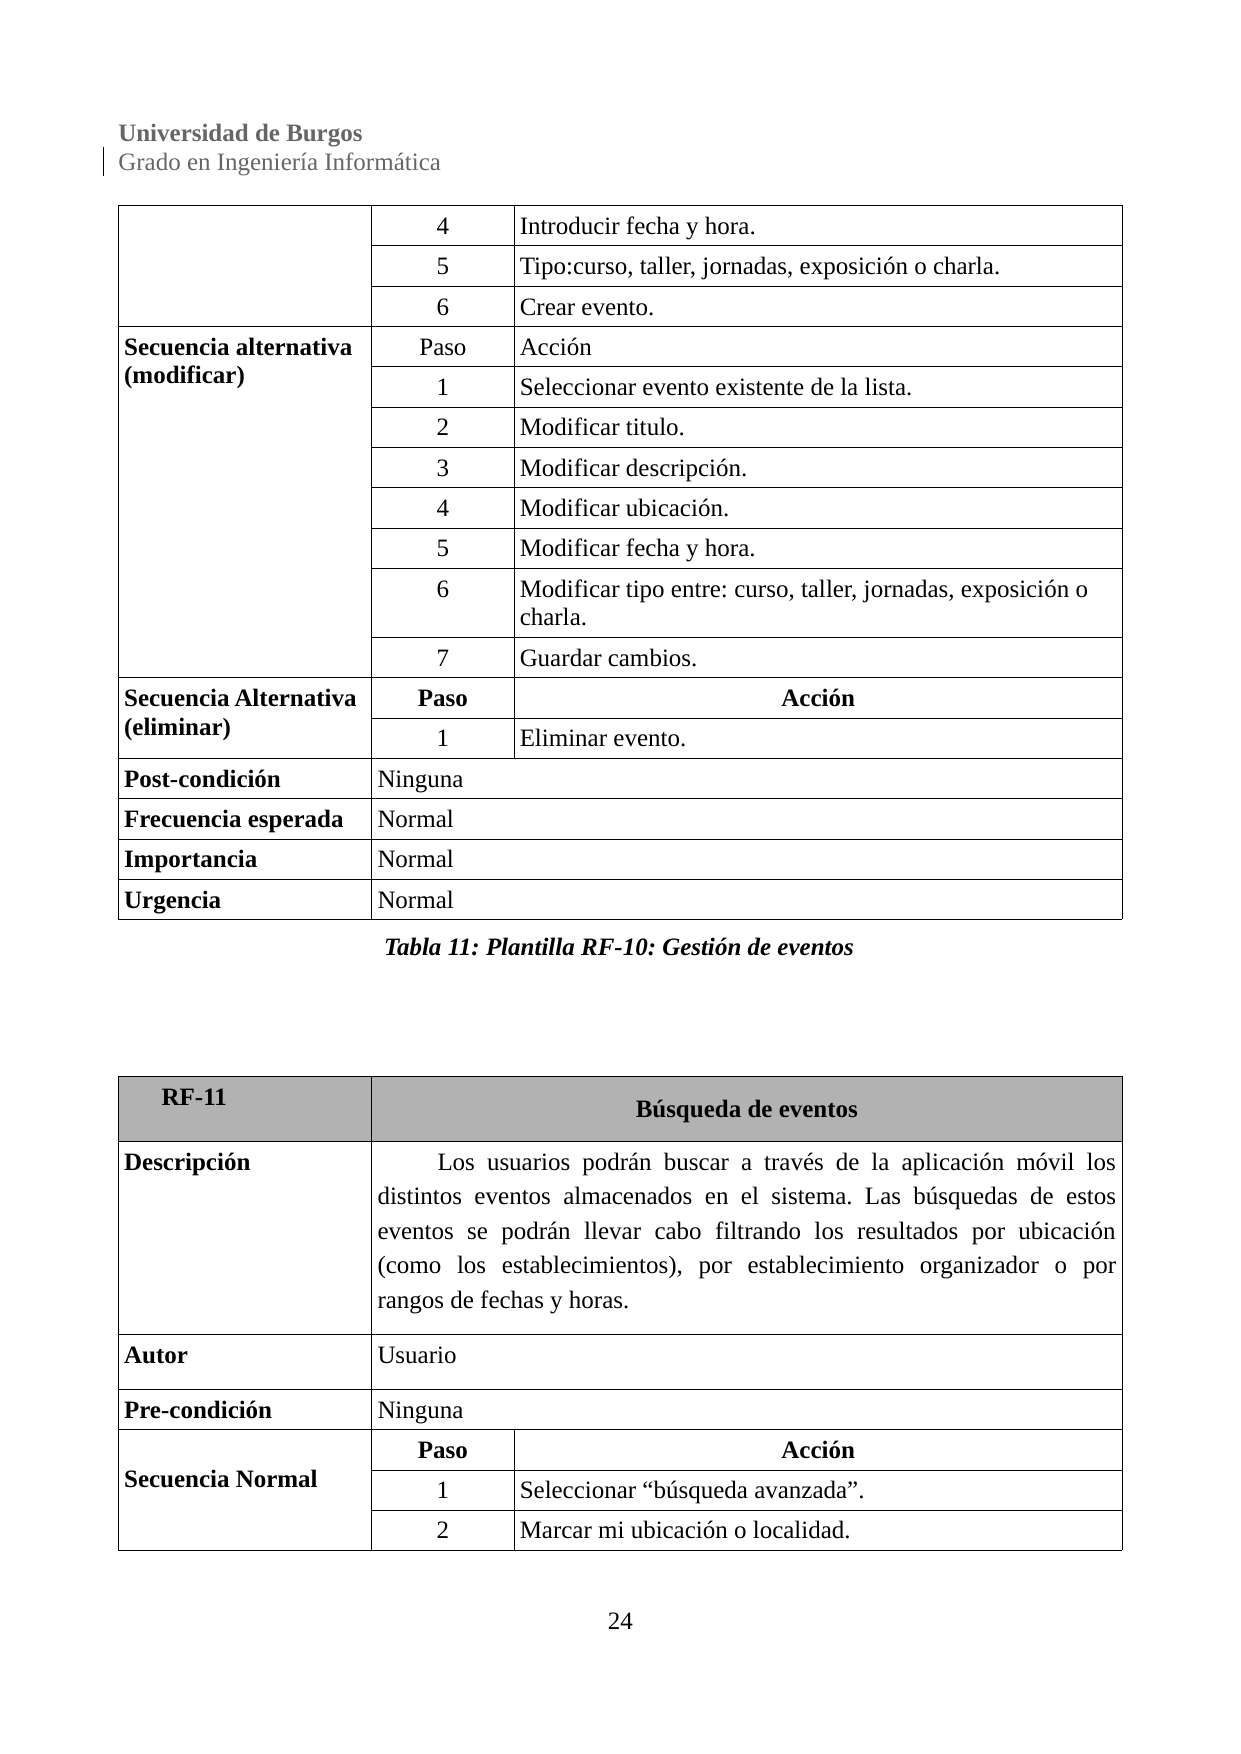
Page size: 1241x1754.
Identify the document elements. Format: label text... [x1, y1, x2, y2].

table_cell 1 [372, 367, 514, 407]
table_cell 5 [372, 246, 514, 286]
table_cell 7 [372, 638, 514, 677]
table_cell Pre-condición [119, 1390, 371, 1429]
table_cell 6 [372, 287, 514, 326]
table_cell 5 [372, 529, 514, 568]
table_header Búsqueda de eventos [372, 1077, 1122, 1141]
table_cell Crear evento. [515, 287, 1122, 326]
table_cell Modificar ubicación. [515, 488, 1122, 528]
table_cell 2 [372, 408, 514, 447]
table_cell Modificar titulo. [515, 408, 1122, 447]
table_cell Secuencia Alternativa (eliminar) [119, 678, 371, 758]
table_cell Paso [372, 678, 514, 718]
table_cell Ninguna [372, 759, 1122, 798]
table_cell Modificar descripción. [515, 448, 1122, 487]
table_cell 4 [372, 488, 514, 528]
table_cell Modificar fecha y hora. [515, 529, 1122, 568]
table_cell Paso [372, 1430, 514, 1469]
table_cell 1 [372, 719, 514, 758]
table_cell 1 [372, 1471, 514, 1510]
table_cell Normal [372, 799, 1122, 838]
table_cell 2 [372, 1511, 514, 1550]
table_cell 4 [372, 206, 514, 245]
table_cell Acción [515, 678, 1122, 718]
table_cell Urgencia [119, 880, 371, 919]
table_cell 3 [372, 448, 514, 487]
table_cell Secuencia alternativa (modificar) [119, 327, 371, 677]
table_cell Seleccionar “búsqueda avanzada”. [515, 1471, 1122, 1510]
table_cell Eliminar evento. [515, 719, 1122, 758]
table_cell Ninguna [372, 1390, 1122, 1429]
table_cell Normal [372, 840, 1122, 879]
table_cell Seleccionar evento existente de la lista. [515, 367, 1122, 407]
table_cell Guardar cambios. [515, 638, 1122, 677]
table_cell Modificar tipo entre: curso, taller, jornadas, exposición o charla. [515, 569, 1122, 637]
table_header [119, 1077, 371, 1141]
table_cell Paso [372, 327, 514, 366]
table_cell Frecuencia esperada [119, 799, 371, 838]
table_cell Normal [372, 880, 1122, 919]
table_cell Descripción [119, 1142, 371, 1334]
table_cell Marcar mi ubicación o localidad. [515, 1511, 1122, 1550]
table_cell [119, 206, 371, 326]
table_cell Post-condición [119, 759, 371, 798]
table_cell Acción [515, 1430, 1122, 1469]
table_cell Secuencia Normal [119, 1430, 371, 1550]
table_cell Autor [119, 1335, 371, 1389]
table_cell Importancia [119, 840, 371, 879]
table_cell Usuario [372, 1335, 1122, 1389]
table_cell Tipo:curso, taller, jornadas, exposición o charla. [515, 246, 1122, 286]
table_cell 6 [372, 569, 514, 637]
table_cell Acción [515, 327, 1122, 366]
table_cell Los usuarios podrán buscar a través de la aplicación móvil los distintos eventos almacenados en el sistema. Las búsquedas de estos eventos se podrán llevar cabo filtrando los resultados por ubicación (como los establecimientos), por establecimiento organizador o por rangos de fechas y horas. [372, 1142, 1122, 1334]
table_cell Introducir fecha y hora. [515, 206, 1122, 245]
text Tabla 11: Plantilla RF-10: Gestión de eventos [118, 932, 1122, 961]
